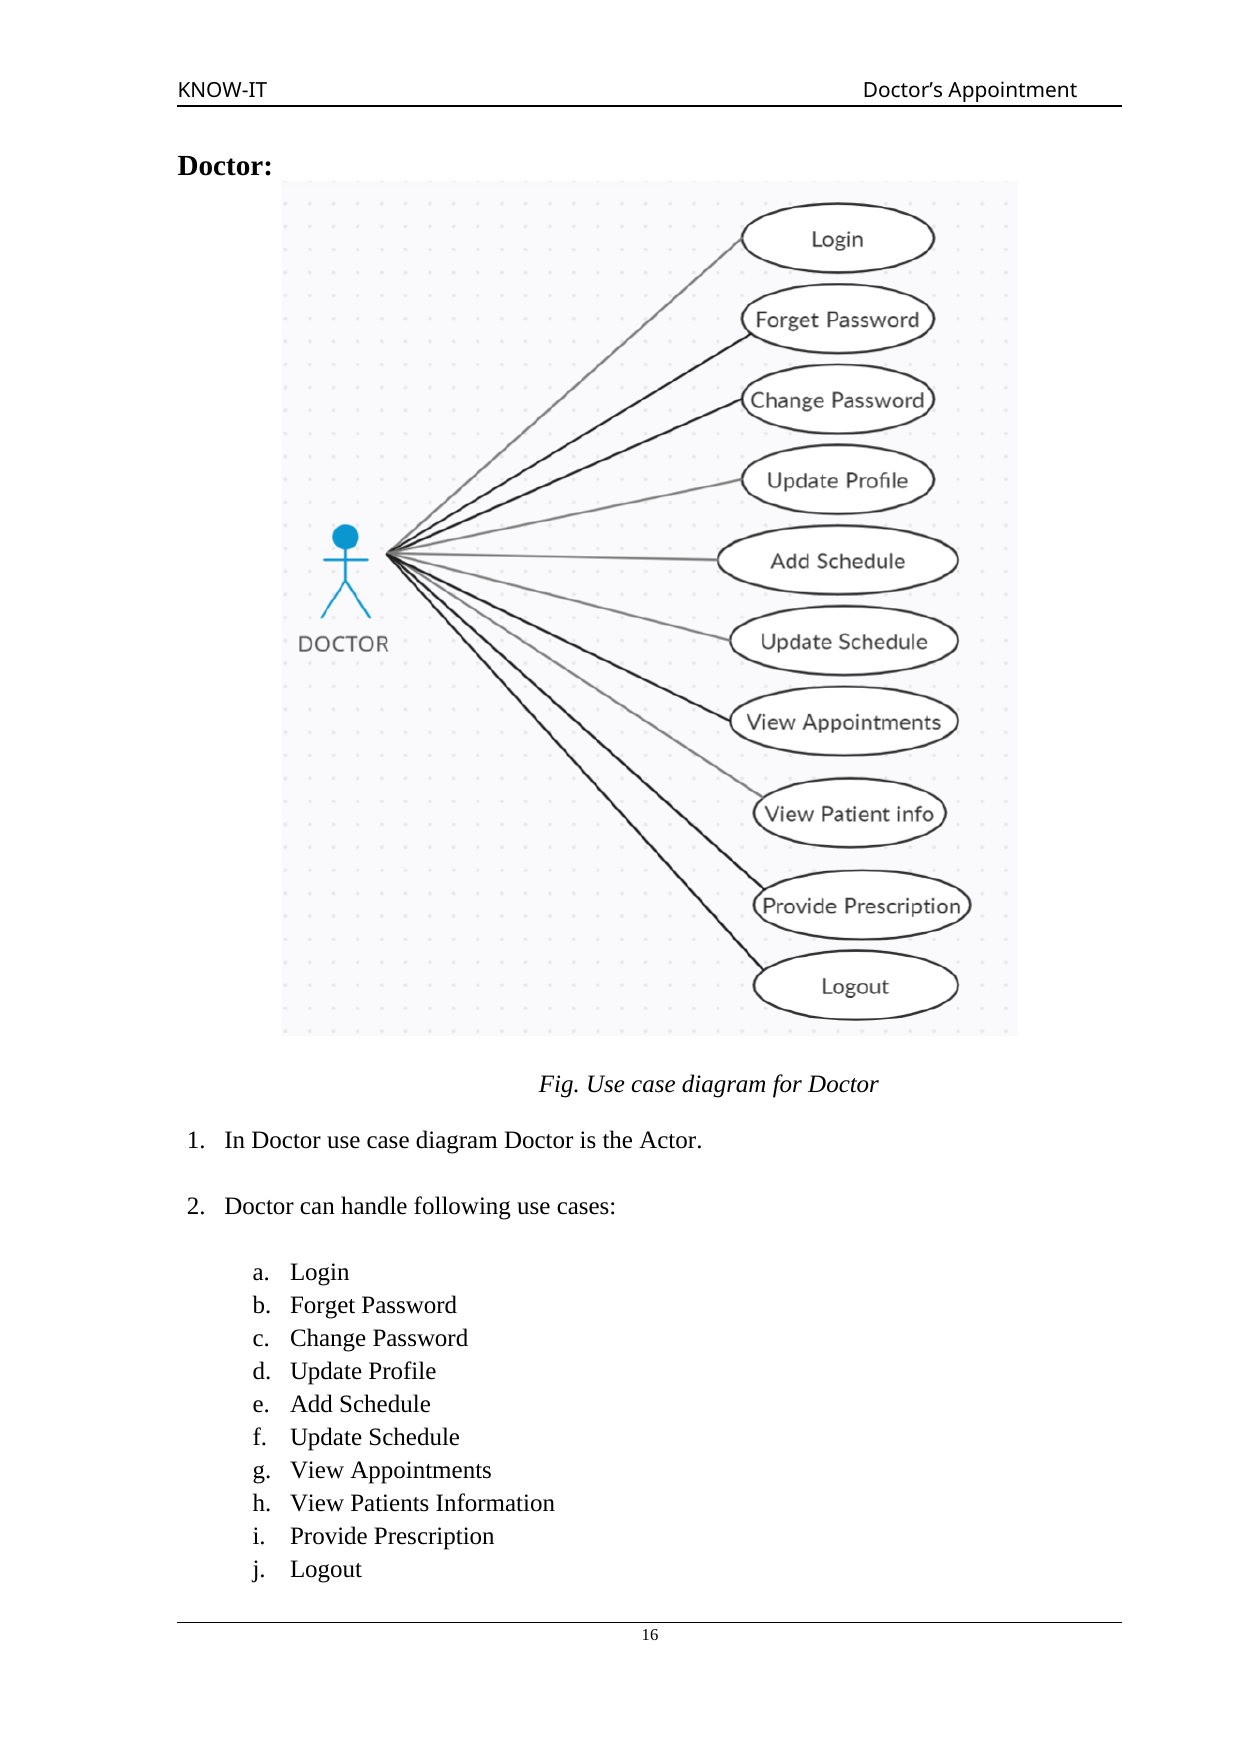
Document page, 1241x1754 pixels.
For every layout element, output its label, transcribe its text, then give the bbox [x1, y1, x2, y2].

list Update Profile [252, 1356, 1122, 1384]
list Update Schedule [252, 1422, 1122, 1451]
text Fig. Use case diagram for Doctor [236, 1069, 1122, 1098]
list Change Password [252, 1323, 1122, 1352]
list View Patients Information [252, 1488, 1122, 1517]
list Logout [252, 1554, 1122, 1583]
list Doctor can handle following use cases: [187, 1191, 1122, 1219]
text Doctor: [177, 148, 1122, 181]
picture [281, 181, 1018, 1036]
list Forget Password [252, 1290, 1122, 1318]
list Login [252, 1257, 1122, 1286]
list Provide Prescription [252, 1521, 1122, 1550]
list Add Schedule [252, 1389, 1122, 1418]
list View Appointments [252, 1455, 1122, 1484]
list In Doctor use case diagram Doctor is the Actor. [187, 1125, 1122, 1153]
